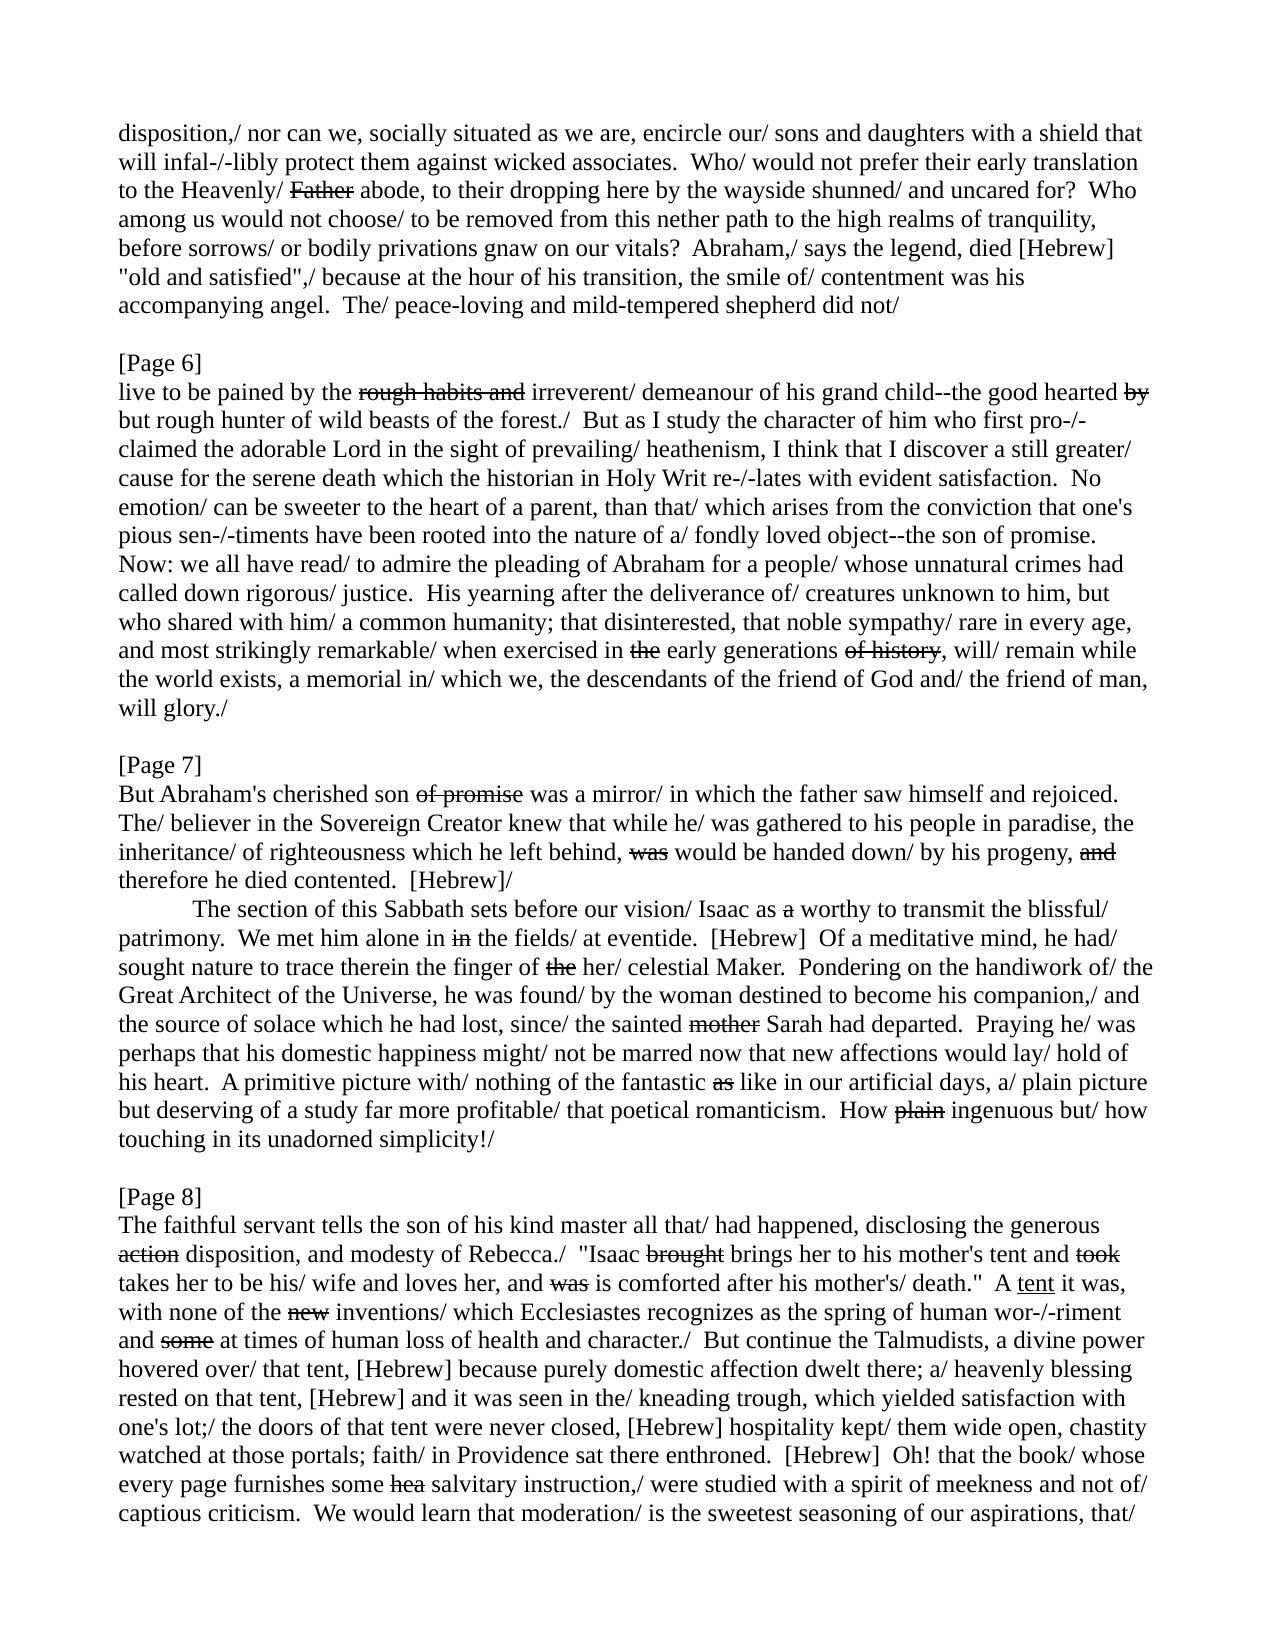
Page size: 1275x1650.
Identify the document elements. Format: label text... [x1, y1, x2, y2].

text The faithful servant tells the son of his kind master all that/ had happened, disclosing the generous action disposition, and modesty of Rebecca./ "Isaac brought brings her to his mother's tent and took takes her to be his/ wife and loves her, and was is comforted after his mother's/ death." A tent it was, with none of the new inventions/ which Ecclesiastes recognizes as the spring of human wor-/-riment and some at times of human loss of health and character./ But continue the Talmudists, a divine power hovered over/ that tent, [Hebrew] because purely domestic affection dwelt there; a/ heavenly blessing rested on that tent, [Hebrew] and it was seen in the/ kneading trough, which yielded satisfaction with one's lot;/ the doors of that tent were never closed, [Hebrew] hospitality kept/ them wide open, chastity watched at those portals; faith/ in Providence sat there enthroned. [Hebrew] Oh! that the book/ whose every page furnishes some hea salvitary instruction,/ were studied with a spirit of meekness and not of/ captious criticism. We would learn that moderation/ is the sweetest seasoning of our aspirations, that/ [118, 1211, 1157, 1527]
text [Page 8] [118, 1182, 1157, 1211]
text live to be pained by the rough habits and irreverent/ demeanour of his grand child--the good hearted by but rough hunter of wild beasts of the forest./ But as I study the character of him who first pro-/-claimed the adorable Lord in the sight of prevailing/ heathenism, I think that I discover a still greater/ cause for the serene death which the historian in Holy Writ re-/-lates with evident satisfaction. No emotion/ can be sweeter to the heart of a parent, than that/ which arises from the conviction that one's pious sen-/-timents have been rooted into the nature of a/ fondly loved object--the son of promise. Now: we all have read/ to admire the pleading of Abraham for a people/ whose unnatural crimes had called down rigorous/ justice. His yearning after the deliverance of/ creatures unknown to him, but who shared with him/ a common humanity; that disinterested, that noble sympathy/ rare in every age, and most strikingly remarkable/ when exercised in the early generations of history, will/ remain while the world exists, a memorial in/ which we, the descendants of the friend of God and/ the friend of man, will glory./ [118, 377, 1157, 722]
text But Abraham's cherished son of promise was a mirror/ in which the father saw himself and rejoiced. The/ believer in the Sovereign Creator knew that while he/ was gathered to his people in paradise, the inheritance/ of righteousness which he left behind, was would be handed down/ by his progeny, and therefore he died contented. [Hebrew]/ [118, 779, 1157, 894]
text [Page 7] [118, 751, 1157, 779]
text The section of this Sabbath sets before our vision/ Isaac as a worthy to transmit the blissful/ patrimony. We met him alone in in the fields/ at eventide. [Hebrew] Of a meditative mind, he had/ sought nature to trace therein the finger of the her/ celestial Maker. Pondering on the handiwork of/ the Great Architect of the Universe, he was found/ by the woman destined to become his companion,/ and the source of solace which he had lost, since/ the sainted mother Sarah had departed. Praying he/ was perhaps that his domestic happiness might/ not be marred now that new affections would lay/ hold of his heart. A primitive picture with/ nothing of the fantastic as like in our artificial days, a/ plain picture but deserving of a study far more profitable/ that poetical romanticism. How plain ingenuous but/ how touching in its unadorned simplicity!/ [118, 894, 1157, 1153]
text disposition,/ nor can we, socially situated as we are, encircle our/ sons and daughters with a shield that will infal-/-libly protect them against wicked associates. Who/ would not prefer their early translation to the Heavenly/ Father abode, to their dropping here by the wayside shunned/ and uncared for? Who among us would not choose/ to be removed from this nether path to the high realms of tranquility, before sorrows/ or bodily privations gnaw on our vitals? Abraham,/ says the legend, died [Hebrew] "old and satisfied",/ because at the hour of his transition, the smile of/ contentment was his accompanying angel. The/ peace-loving and mild-tempered shepherd did not/ [118, 118, 1157, 319]
text [Page 6] [118, 348, 1157, 377]
